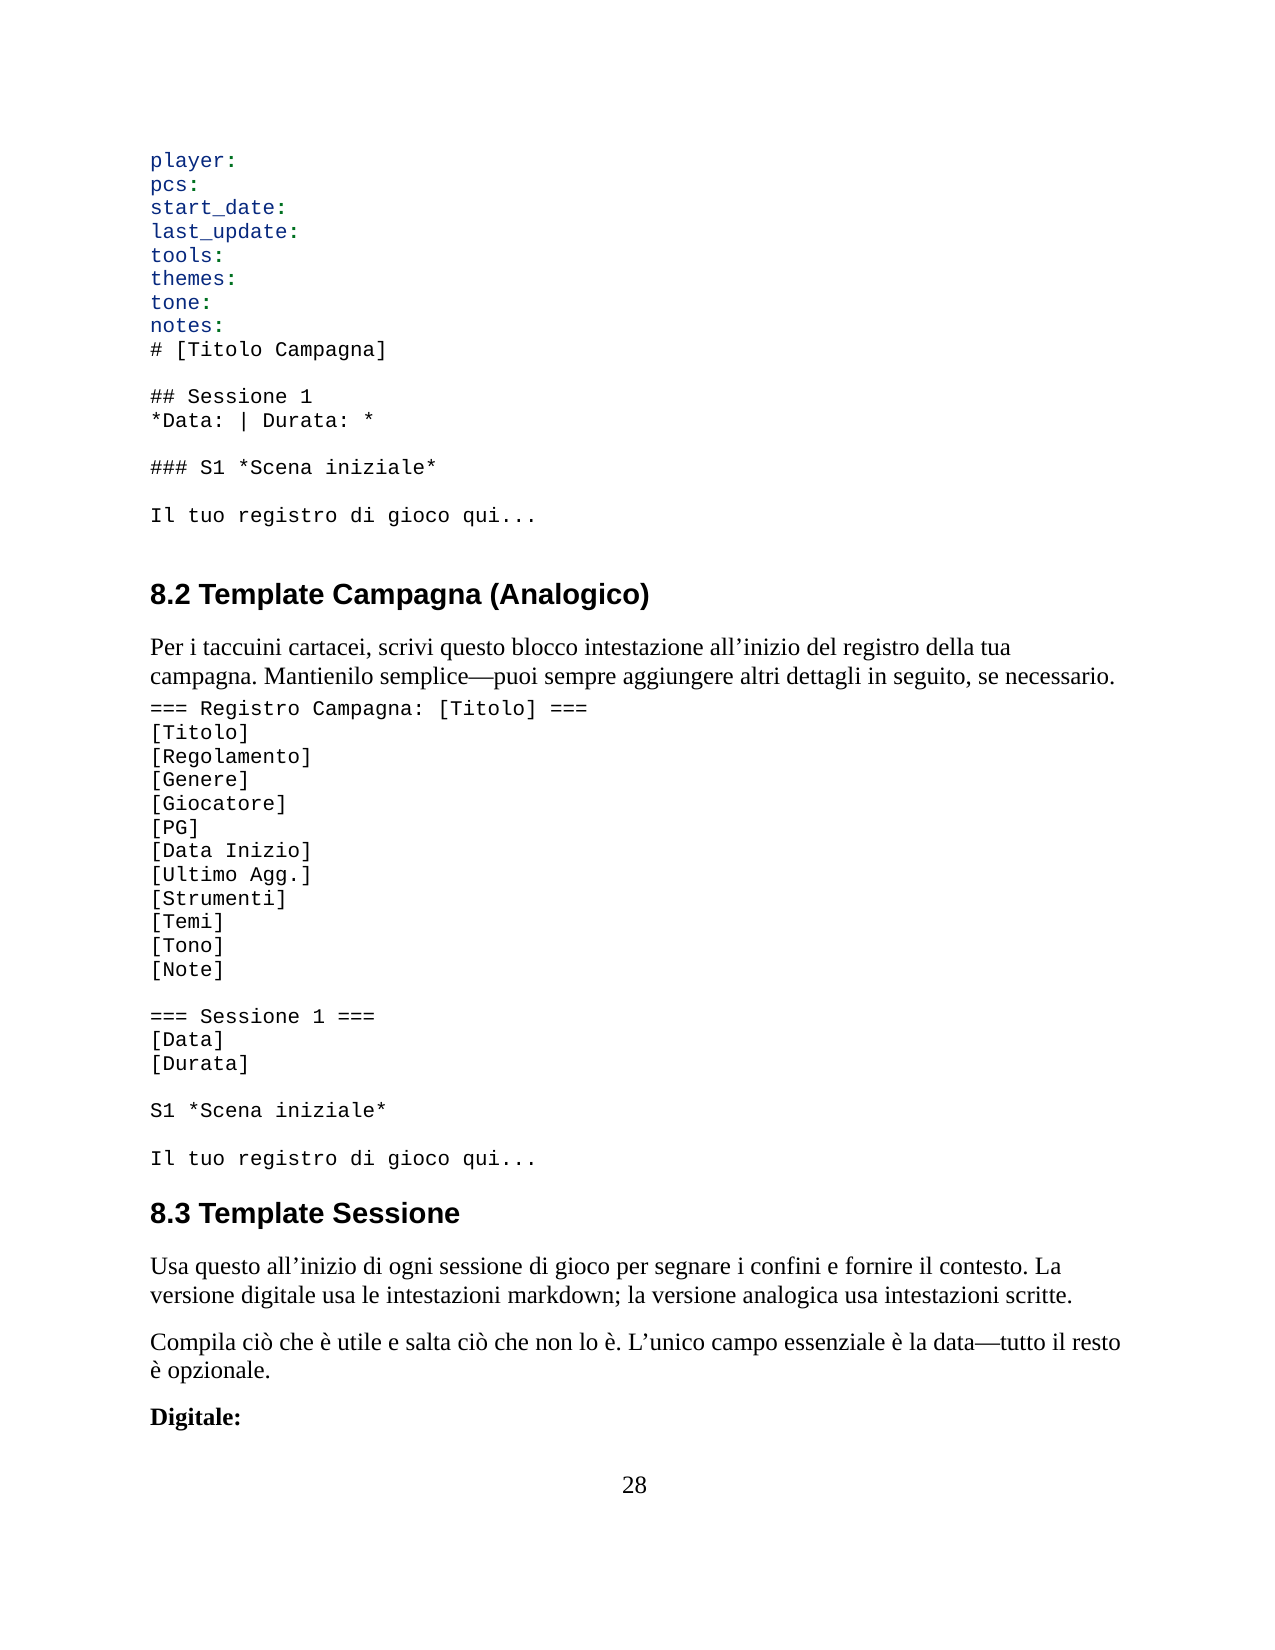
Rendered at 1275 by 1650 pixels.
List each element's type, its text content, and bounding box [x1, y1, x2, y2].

text Usa questo all’inizio di ogni sessione di gioco per segnare i confini e fornire il contesto. La versione digitale usa le intestazioni markdown; la versione analogica usa intestazioni scritte. [150, 1251, 1125, 1309]
text [Regolamento] [150, 746, 1125, 769]
text [Giocatore] [150, 793, 1125, 817]
text pcs: [150, 174, 1125, 197]
text notes: [150, 316, 1125, 339]
text [Data] [150, 1029, 1125, 1053]
text tone: [150, 292, 1125, 316]
text [Data Inizio] [150, 840, 1125, 864]
text last_update: [150, 221, 1125, 244]
text [Durata] [150, 1053, 1125, 1077]
text [Note] [150, 958, 1125, 982]
text Compila ciò che è utile e salta ciò che non lo è. L’unico campo essenziale è la data—tutto il resto è opzionale. [150, 1327, 1125, 1384]
text === Registro Campagna: [Titolo] === [150, 698, 1125, 722]
text [Temi] [150, 911, 1125, 935]
text player: [150, 150, 1125, 174]
text tools: [150, 244, 1125, 268]
subtitle 8.2 Template Campagna (Analogico) [150, 577, 1125, 611]
text themes: [150, 268, 1125, 292]
text [Genere] [150, 769, 1125, 793]
text # [Titolo Campagna] [150, 339, 1125, 363]
text S1 *Scena iniziale* [150, 1100, 1125, 1124]
text [Tono] [150, 935, 1125, 958]
subtitle 8.3 Template Sessione [150, 1196, 1125, 1230]
text === Sessione 1 === [150, 1006, 1125, 1029]
text ## Sessione 1 [150, 386, 1125, 410]
text [Titolo] [150, 722, 1125, 746]
text Per i taccuini cartacei, scrivi questo blocco intestazione all’inizio del registro della tua campagna. Mantienilo semplice—puoi sempre aggiungere altri dettagli in seguito, se necessario. [150, 632, 1125, 689]
text [Strumenti] [150, 888, 1125, 911]
text [PG] [150, 817, 1125, 840]
text ### S1 *Scena iniziale* [150, 457, 1125, 481]
text [Ultimo Agg.] [150, 864, 1125, 888]
text Il tuo registro di gioco qui... [150, 505, 1125, 528]
text Il tuo registro di gioco qui... [150, 1148, 1125, 1171]
text start_date: [150, 197, 1125, 221]
text *Data: | Durata: * [150, 410, 1125, 434]
text Digitale: [150, 1402, 1125, 1431]
